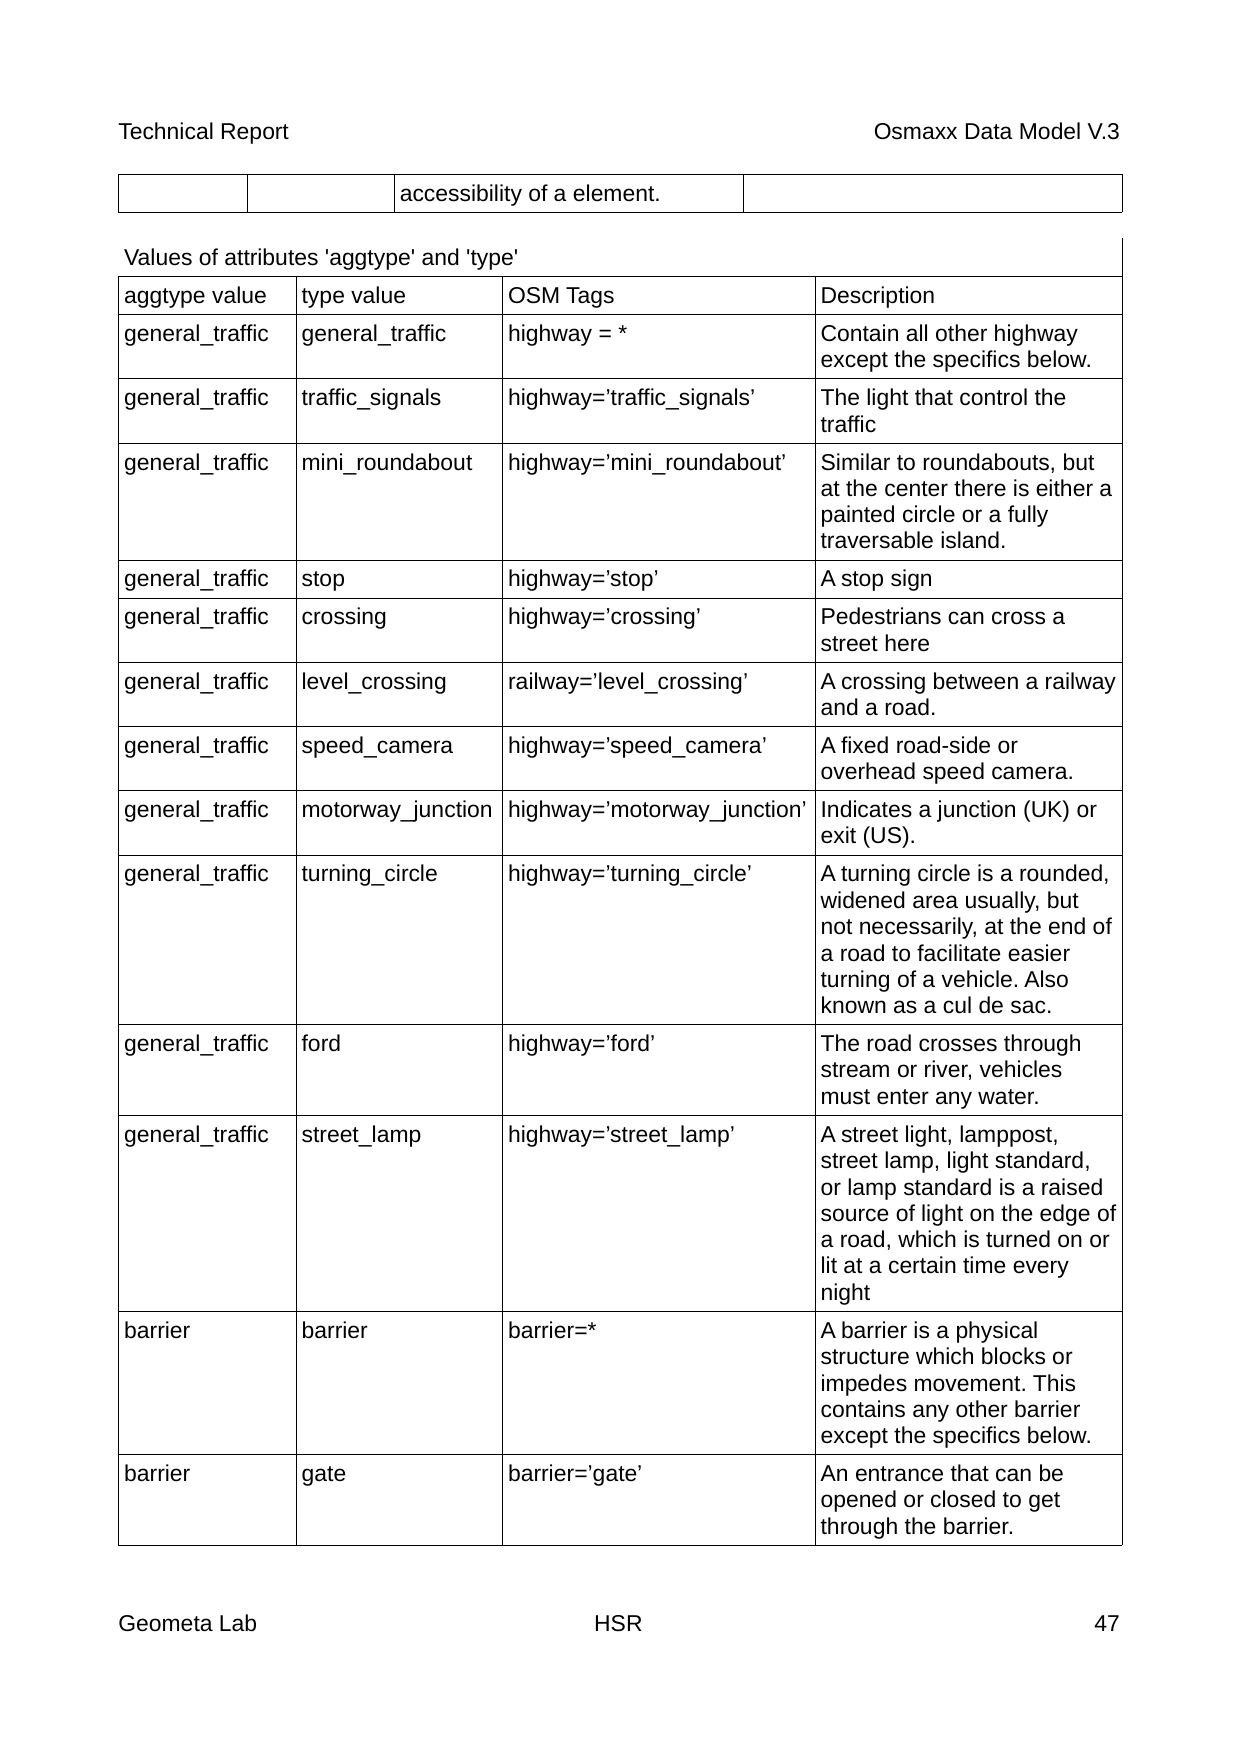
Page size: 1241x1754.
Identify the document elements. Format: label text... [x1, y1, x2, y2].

table_cell [119, 175, 247, 212]
table_cell barrier=’gate’ [503, 1455, 815, 1545]
table_cell The road crosses through stream or river, vehicles must enter any water. [816, 1025, 1122, 1115]
table_cell general_traffic [119, 379, 296, 443]
table_cell barrier=* [503, 1312, 815, 1454]
table_cell highway=’stop’ [503, 561, 815, 597]
table_cell A crossing between a railway and a road. [816, 663, 1122, 726]
table_cell mini_roundabout [297, 444, 502, 559]
table_cell general_traffic [119, 315, 296, 378]
table_cell crossing [297, 599, 502, 662]
table_cell highway=’ford’ [503, 1025, 815, 1115]
table_cell An entrance that can be opened or closed to get through the barrier. [816, 1455, 1122, 1545]
table_cell accessibility of a element. [395, 175, 743, 212]
table_cell general_traffic [119, 791, 296, 854]
table_cell Contain all other highway except the specifics below. [816, 315, 1122, 378]
table_cell [744, 175, 1122, 212]
table_cell barrier [297, 1312, 502, 1454]
table_cell barrier [119, 1455, 296, 1545]
table_cell railway=’level_crossing’ [503, 663, 815, 726]
table_cell highway=’motorway_junction’ [503, 791, 815, 854]
table_cell speed_camera [297, 727, 502, 790]
table_cell highway=’turning_circle’ [503, 856, 815, 1024]
table_cell general_traffic [119, 599, 296, 662]
table_cell [248, 175, 394, 212]
table_cell ford [297, 1025, 502, 1115]
table_cell A fixed road-side or overhead speed camera. [816, 727, 1122, 790]
table_cell highway=’speed_camera’ [503, 727, 815, 790]
table_cell traffic_signals [297, 379, 502, 443]
table_cell gate [297, 1455, 502, 1545]
table_cell highway=’mini_roundabout’ [503, 444, 815, 559]
table_cell motorway_junction [297, 791, 502, 854]
table_cell level_crossing [297, 663, 502, 726]
table_cell general_traffic [119, 856, 296, 1024]
table_cell A barrier is a physical structure which blocks or impedes movement. This contains any other barrier except the specifics below. [816, 1312, 1122, 1454]
table_cell A turning circle is a rounded, widened area usually, but not necessarily, at the end of a road to facilitate easier turning of a vehicle. Also known as a cul de sac. [816, 856, 1122, 1024]
table_cell highway=’street_lamp’ [503, 1116, 815, 1311]
table_cell general_traffic [119, 1025, 296, 1115]
table_cell Description [816, 277, 1122, 314]
table_header Values of attributes 'aggtype' and 'type' [118, 238, 1122, 276]
table_cell general_traffic [119, 1116, 296, 1311]
table_cell Indicates a junction (UK) or exit (US). [816, 791, 1122, 854]
table_cell The light that control the traffic [816, 379, 1122, 443]
table_cell A stop sign [816, 561, 1122, 597]
table_cell street_lamp [297, 1116, 502, 1311]
table_cell Pedestrians can cross a street here [816, 599, 1122, 662]
table_cell general_traffic [119, 663, 296, 726]
table_cell general_traffic [119, 561, 296, 597]
table_cell highway=’crossing’ [503, 599, 815, 662]
table_cell turning_circle [297, 856, 502, 1024]
table_cell general_traffic [297, 315, 502, 378]
table_cell barrier [119, 1312, 296, 1454]
table_cell Similar to roundabouts, but at the center there is either a painted circle or a fully traversable island. [816, 444, 1122, 559]
table_cell highway = * [503, 315, 815, 378]
table_cell type value [297, 277, 502, 314]
table_cell highway=’traffic_signals’ [503, 379, 815, 443]
table_cell A street light, lamppost, street lamp, light standard, or lamp standard is a raised source of light on the edge of a road, which is turned on or lit at a certain time every night [816, 1116, 1122, 1311]
table_cell OSM Tags [503, 277, 815, 314]
table_cell aggtype value [119, 277, 296, 314]
table_cell general_traffic [119, 727, 296, 790]
table_cell stop [297, 561, 502, 597]
table_cell general_traffic [119, 444, 296, 559]
